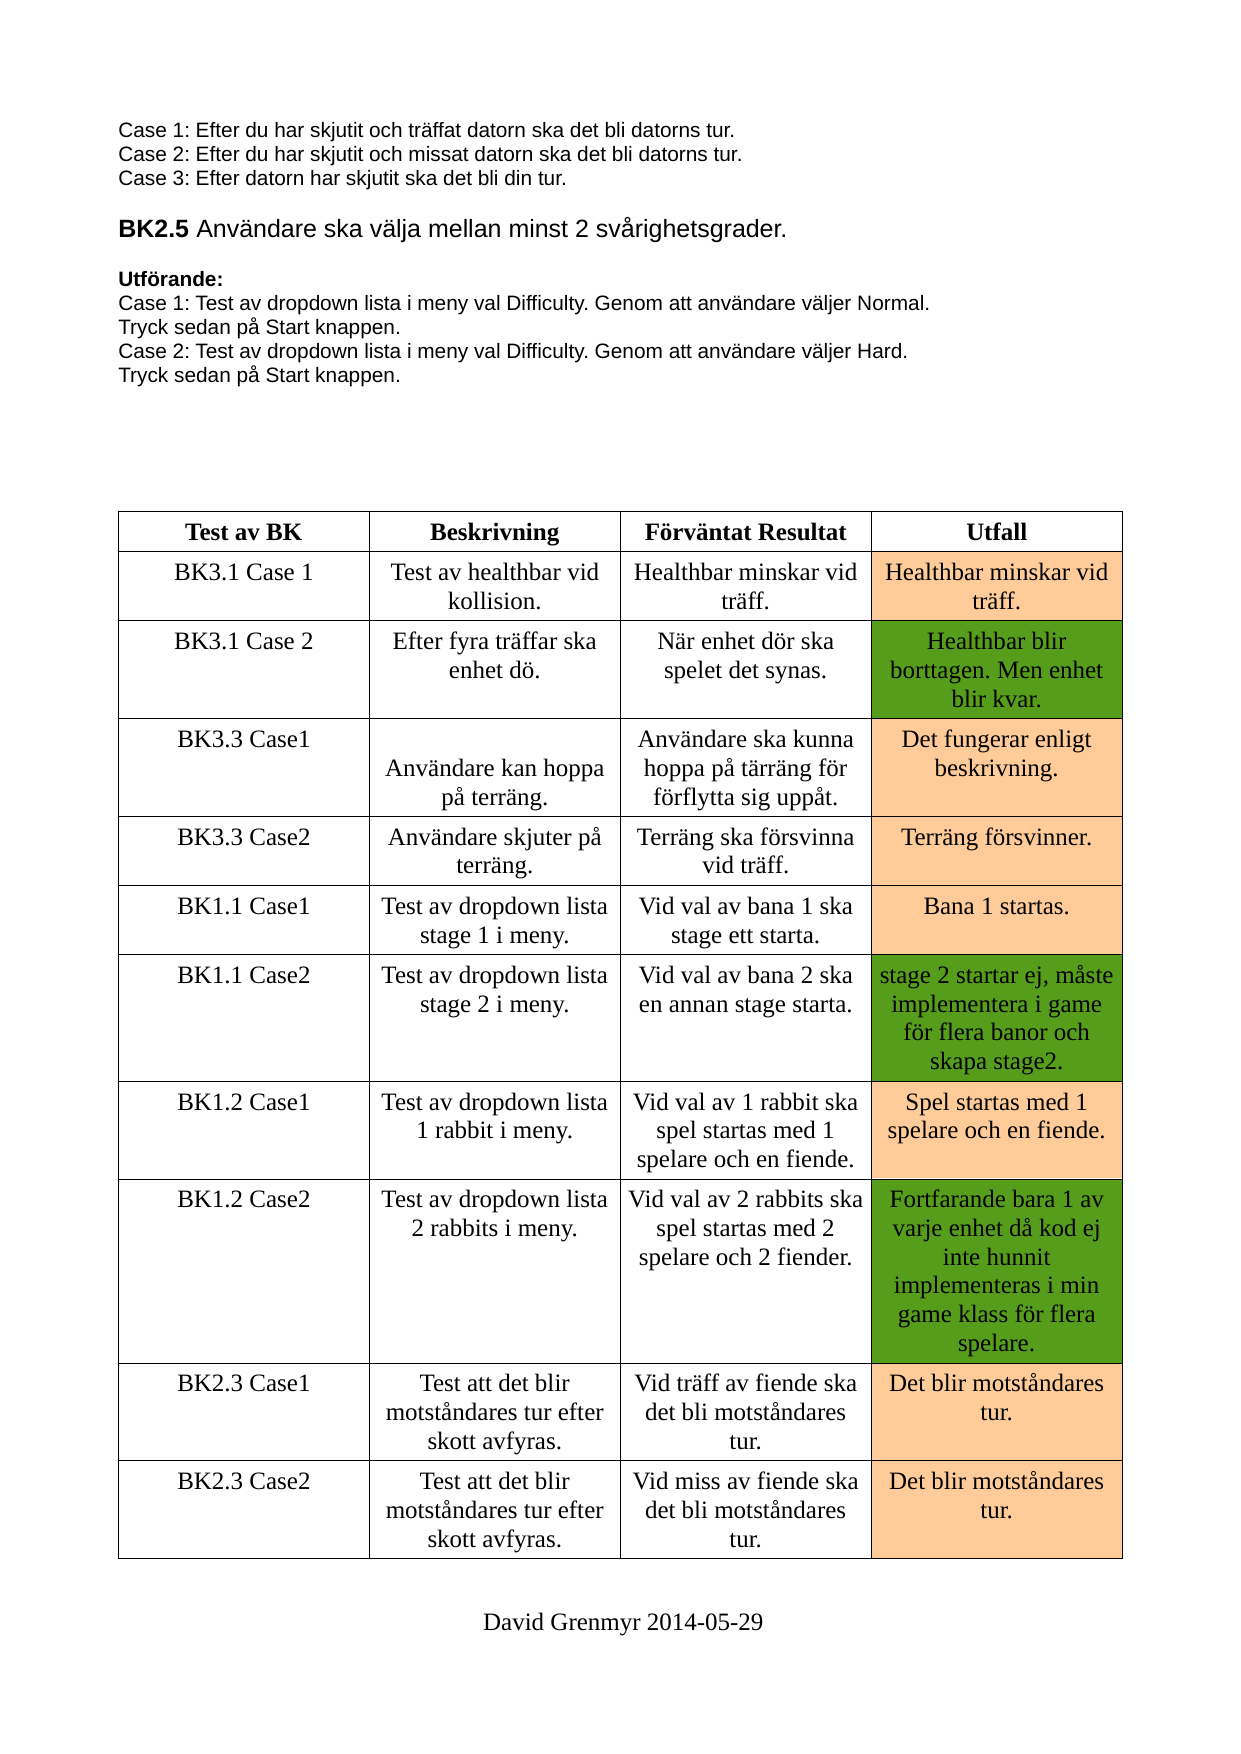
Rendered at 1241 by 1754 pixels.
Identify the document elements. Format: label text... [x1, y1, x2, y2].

table_cell BK1.2 Case2 [119, 1180, 369, 1363]
table_cell När enhet dör ska spelet det synas. [621, 621, 871, 718]
table_cell BK3.1 Case 2 [119, 621, 369, 718]
table_cell BK3.1 Case 1 [119, 552, 369, 620]
table_cell Terräng ska försvinna vid träff. [621, 817, 871, 885]
table_cell Spel startas med 1 spelare och en fiende. [872, 1082, 1122, 1178]
table_cell Vid miss av fiende ska det bli motståndares tur. [621, 1461, 871, 1558]
table_cell stage 2 startar ej, måste implementera i game för flera banor och skapa stage2. [872, 955, 1122, 1081]
table_header Förväntat Resultat [621, 512, 871, 551]
table_cell Efter fyra träffar ska enhet dö. [370, 621, 620, 718]
table_cell Test av healthbar vid kollision. [370, 552, 620, 620]
table_cell Healthbar minskar vid träff. [621, 552, 871, 620]
table_cell Test av dropdown lista 1 rabbit i meny. [370, 1082, 620, 1178]
table_cell Användare kan hoppa på terräng. [370, 719, 620, 816]
table_cell Det fungerar enligt beskrivning. [872, 719, 1122, 816]
table_cell Fortfarande bara 1 av varje enhet då kod ej inte hunnit implementeras i min game klass för flera spelare. [872, 1180, 1122, 1363]
text BK2.5 Användare ska välja mellan minst 2 svårighetsgrader. [118, 214, 1122, 243]
table_cell Bana 1 startas. [872, 886, 1122, 954]
text Utförande: [118, 267, 1122, 291]
table_cell Det blir motståndares tur. [872, 1461, 1122, 1558]
table_cell BK1.1 Case2 [119, 955, 369, 1081]
table_cell Test att det blir motståndares tur efter skott avfyras. [370, 1364, 620, 1460]
table_cell Vid val av bana 1 ska stage ett starta. [621, 886, 871, 954]
table_header Test av BK [119, 512, 369, 551]
table_cell Vid val av bana 2 ska en annan stage starta. [621, 955, 871, 1081]
table_cell Test att det blir motståndares tur efter skott avfyras. [370, 1461, 620, 1558]
table_cell Vid val av 2 rabbits ska spel startas med 2 spelare och 2 fiender. [621, 1180, 871, 1363]
table_cell BK3.3 Case1 [119, 719, 369, 816]
table_cell Test av dropdown lista 2 rabbits i meny. [370, 1180, 620, 1363]
table_cell Användare skjuter på terräng. [370, 817, 620, 885]
table_cell Terräng försvinner. [872, 817, 1122, 885]
table_cell BK1.1 Case1 [119, 886, 369, 954]
table_cell BK1.2 Case1 [119, 1082, 369, 1178]
text Case 2: Test av dropdown lista i meny val Difficulty. Genom att användare väljer Hard. [118, 338, 1122, 362]
table_cell Användare ska kunna hoppa på tärräng för förflytta sig uppåt. [621, 719, 871, 816]
table_header Beskrivning [370, 512, 620, 551]
text Case 3: Efter datorn har skjutit ska det bli din tur. [118, 166, 1122, 190]
text Case 2: Efter du har skjutit och missat datorn ska det bli datorns tur. [118, 142, 1122, 166]
table_cell Det blir motståndares tur. [872, 1364, 1122, 1460]
table_cell BK3.3 Case2 [119, 817, 369, 885]
text Case 1: Test av dropdown lista i meny val Difficulty. Genom att användare väljer Normal. [118, 291, 1122, 314]
text Tryck sedan på Start knappen. [118, 314, 1122, 338]
table_cell Vid träff av fiende ska det bli motståndares tur. [621, 1364, 871, 1460]
table_cell Healthbar minskar vid träff. [872, 552, 1122, 620]
text Case 1: Efter du har skjutit och träffat datorn ska det bli datorns tur. [118, 118, 1122, 142]
table_cell Test av dropdown lista stage 1 i meny. [370, 886, 620, 954]
table_cell Vid val av 1 rabbit ska spel startas med 1 spelare och en fiende. [621, 1082, 871, 1178]
table_cell Healthbar blir borttagen. Men enhet blir kvar. [872, 621, 1122, 718]
table_header Utfall [872, 512, 1122, 551]
table_cell BK2.3 Case2 [119, 1461, 369, 1558]
table_cell BK2.3 Case1 [119, 1364, 369, 1460]
text Tryck sedan på Start knappen. [118, 362, 1122, 386]
table_cell Test av dropdown lista stage 2 i meny. [370, 955, 620, 1081]
